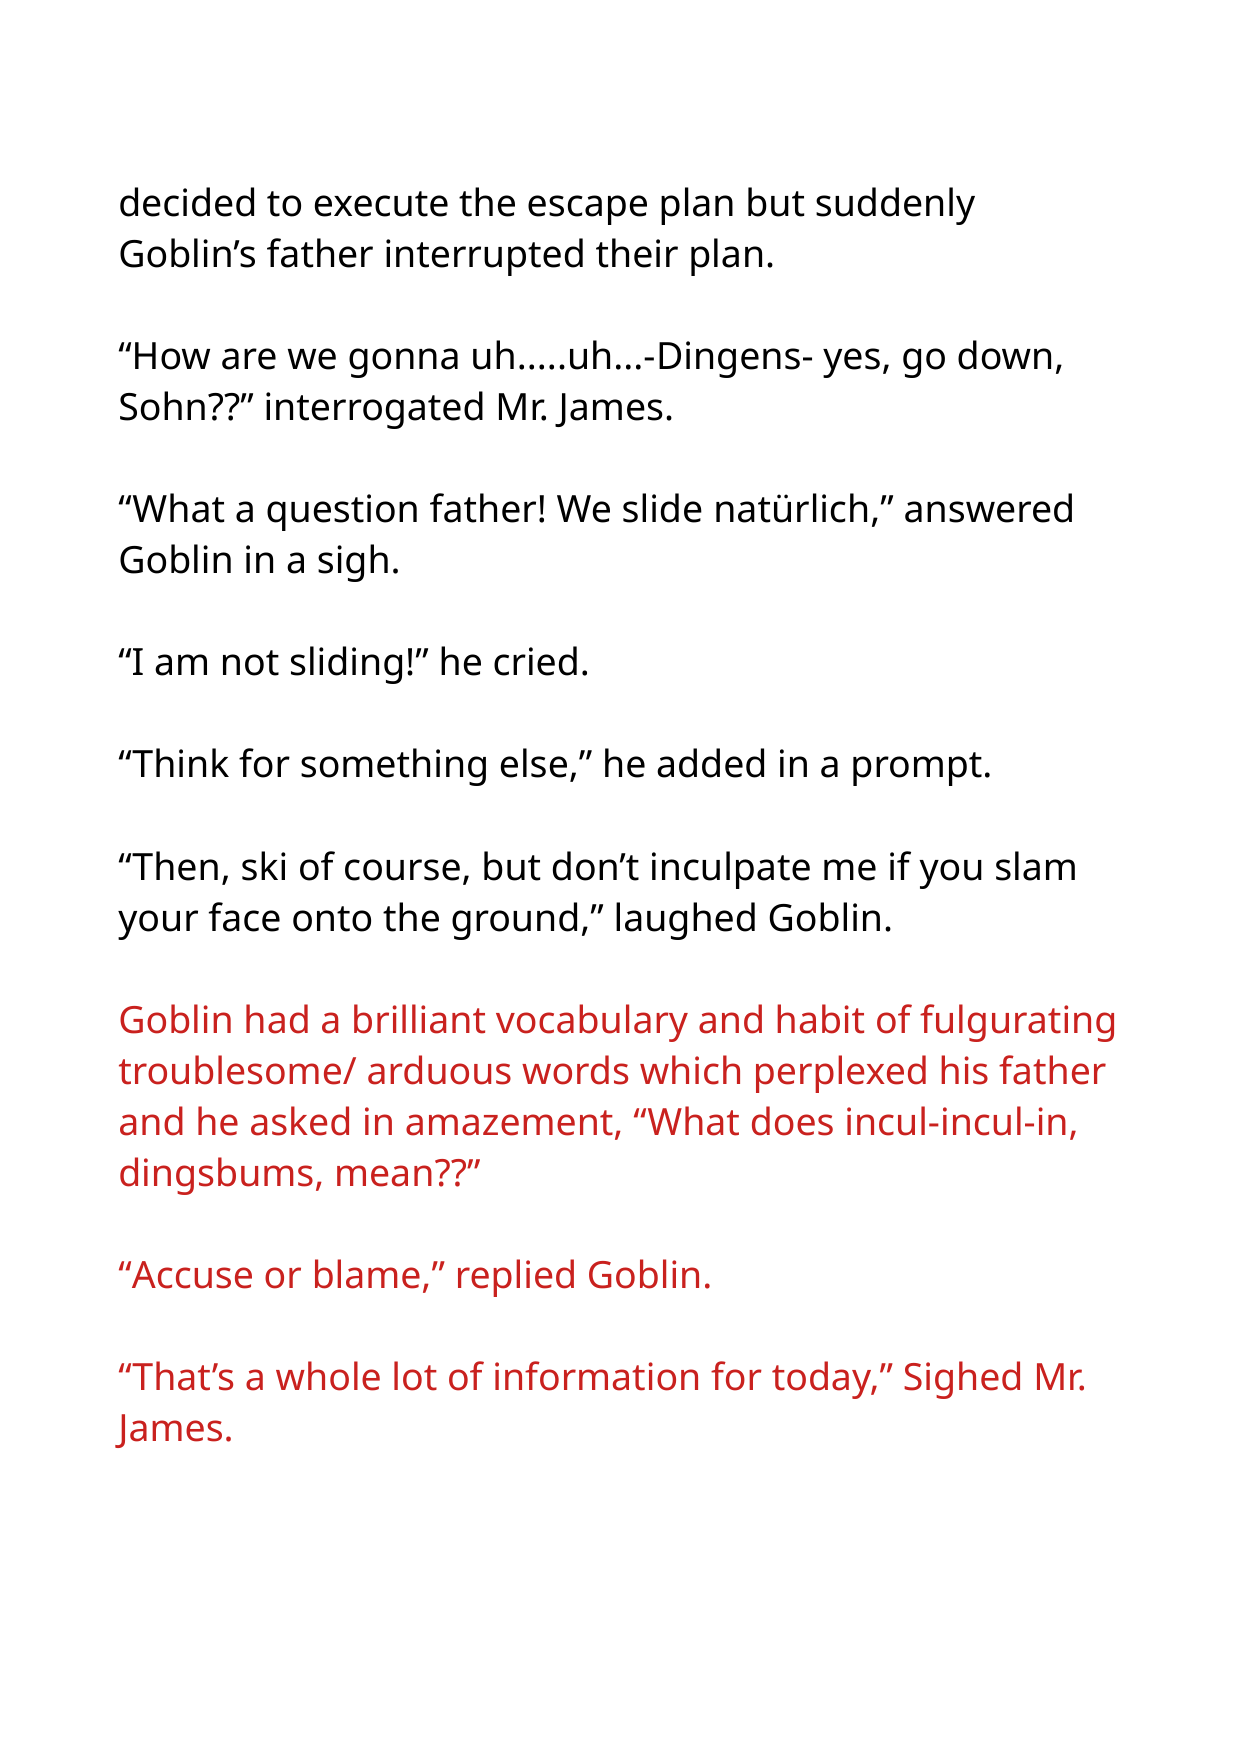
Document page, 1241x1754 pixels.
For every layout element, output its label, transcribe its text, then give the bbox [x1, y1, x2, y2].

text “How are we gonna uh.....uh...-Dingens- yes, go down, Sohn??” interrogated Mr. James. [118, 329, 1122, 432]
text Goblin had a brilliant vocabulary and habit of fulgurating troublesome/ arduous words which perplexed his father and he asked in amazement, “What does incul-incul-in, dingsbums, mean??” [118, 993, 1122, 1197]
text “What a question father! We slide natürlich,” answered Goblin in a sigh. [118, 483, 1122, 585]
text “Then, ski of course, but don’t inculpate me if you slam your face onto the ground,” laughed Goblin. [118, 840, 1122, 942]
text “That’s a whole lot of information for today,” Sighed Mr. James. [118, 1350, 1122, 1452]
text “Accuse or blame,” replied Goblin. [118, 1248, 1122, 1299]
text “Think for something else,” he added in a prompt. [118, 738, 1122, 789]
text “I am not sliding!” he cried. [118, 636, 1122, 687]
text decided to execute the escape plan but suddenly Goblin’s father interrupted their plan. [118, 176, 1122, 278]
